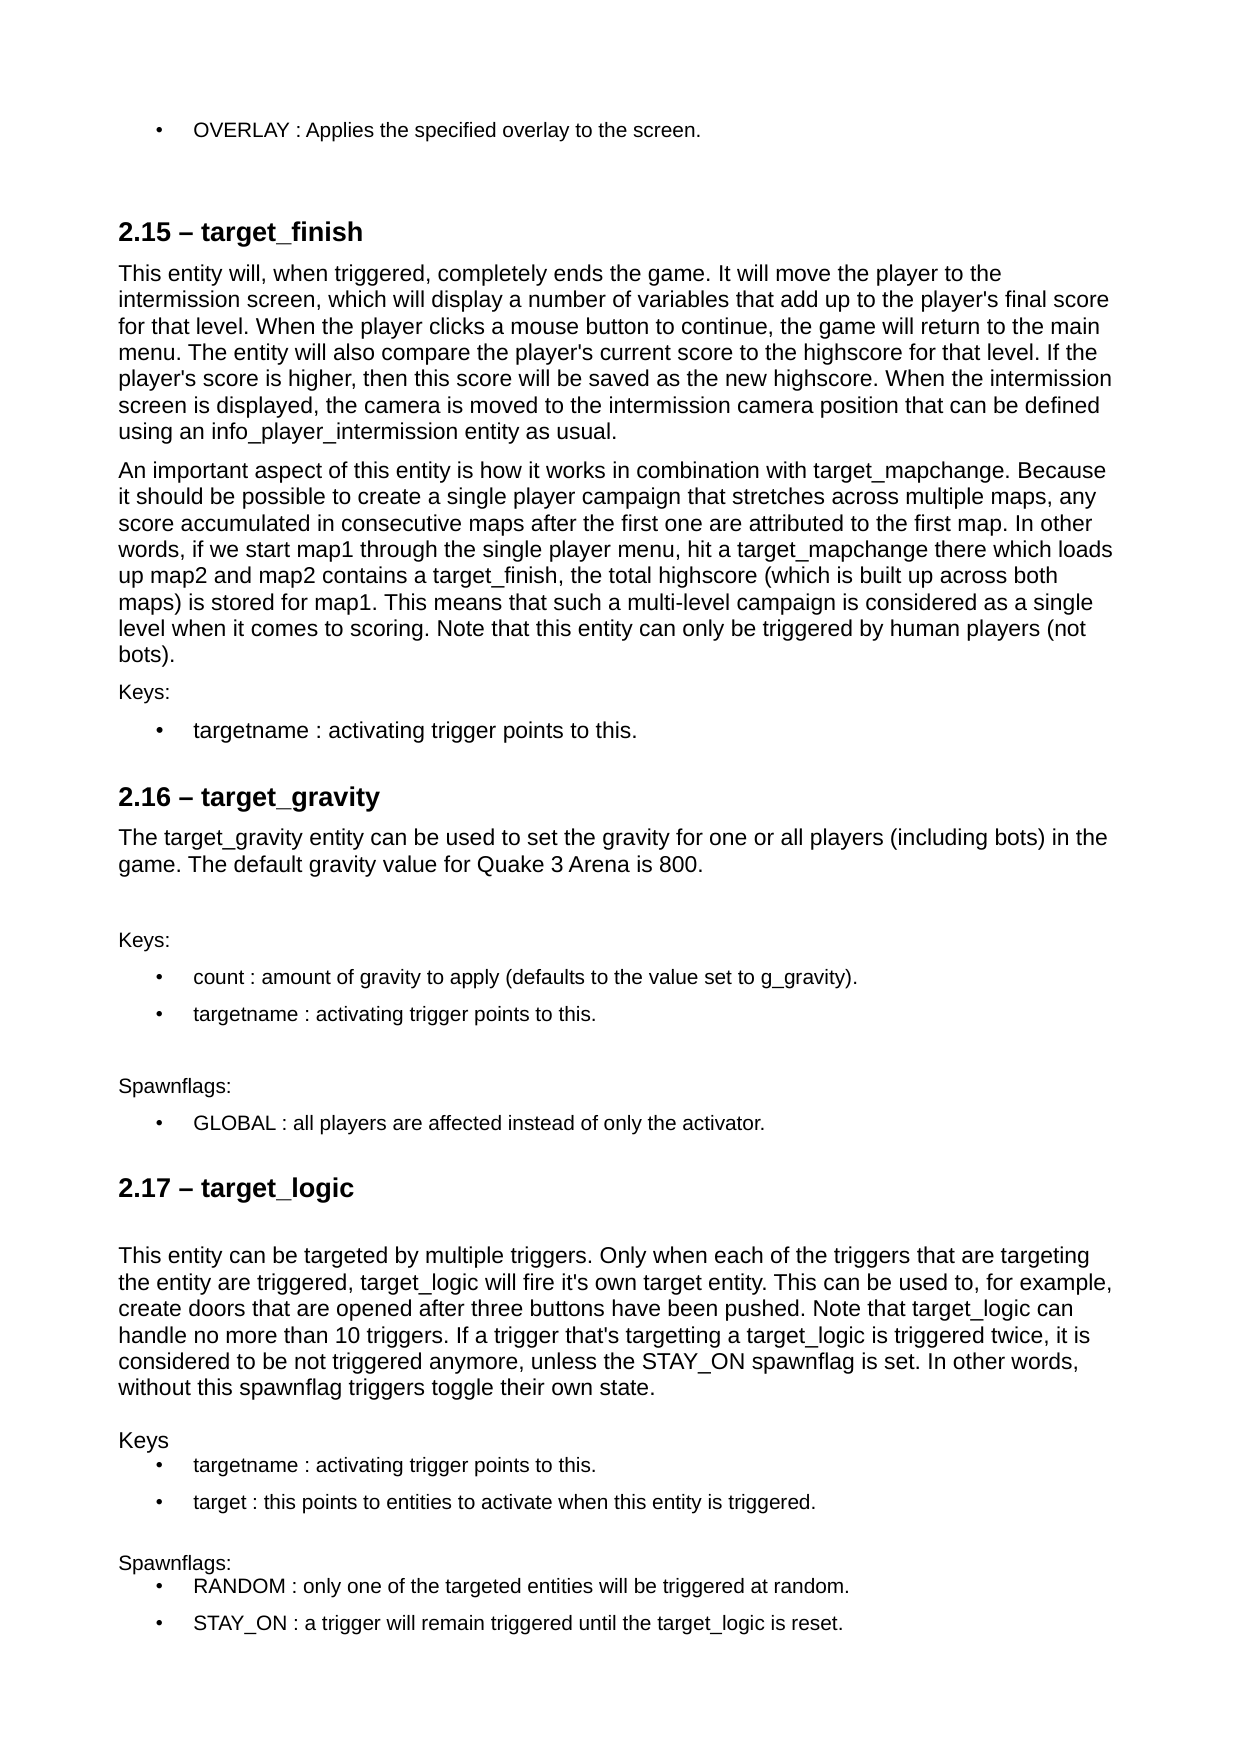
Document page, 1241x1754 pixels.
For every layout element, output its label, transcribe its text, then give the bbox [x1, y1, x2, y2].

list targetname : activating trigger points to this. [156, 717, 1122, 743]
list RANDOM : only one of the targeted entities will be triggered at random. [156, 1574, 1122, 1598]
text Spawnflags: [118, 1550, 1122, 1574]
text This entity will, when triggered, completely ends the game. It will move the player to the intermission screen, which will display a number of variables that add up to the player's final score for that level. When the player clicks a mouse button to continue, the game will return to the main menu. The entity will also compare the player's current score to the highscore for that level. If the player's score is higher, then this score will be saved as the new highscore. When the intermission screen is displayed, the camera is moved to the intermission camera position that can be defined using an info_player_intermission entity as usual. [118, 260, 1122, 444]
list OVERLAY : Applies the specified overlay to the screen. [156, 118, 1122, 142]
list targetname : activating trigger points to this. [156, 1001, 1122, 1025]
text This entity can be targeted by multiple triggers. Only when each of the triggers that are targeting the entity are triggered, target_logic will fire it's own target entity. This can be used to, for example, create doors that are opened after three buttons have been pushed. Note that target_logic can handle no more than 10 triggers. If a trigger that's targetting a target_logic is triggered twice, it is considered to be not triggered anymore, unless the STAY_ON spawnflag is set. In other words, without this spawnflag triggers toggle their own state. [118, 1242, 1122, 1401]
subtitle 2.16 – target_gravity [118, 781, 1122, 812]
list target : this points to entities to activate when this entity is triggered. [156, 1490, 1122, 1514]
list targetname : activating trigger points to this. [156, 1453, 1122, 1477]
text The target_gravity entity can be used to set the gravity for one or all players (including bots) in the game. The default gravity value for Quake 3 Arena is 800. [118, 824, 1122, 877]
list STAY_ON : a trigger will remain triggered until the target_logic is reset. [156, 1611, 1122, 1635]
text Keys [118, 1427, 1122, 1453]
subtitle 2.17 – target_logic [118, 1172, 1122, 1204]
list count : amount of gravity to apply (defaults to the value set to g_gravity). [156, 965, 1122, 989]
text An important aspect of this entity is how it works in combination with target_mapchange. Because it should be possible to create a single player campaign that stretches across multiple maps, any score accumulated in consecutive maps after the first one are attributed to the first map. In other words, if we start map1 through the single player menu, hit a target_mapchange there which loads up map2 and map2 contains a target_finish, the total highscore (which is built up across both maps) is stored for map1. This means that such a multi-level campaign is considered as a single level when it comes to scoring. Note that this entity can only be triggered by human players (not bots). [118, 457, 1122, 668]
text Keys: [118, 680, 1122, 704]
list GLOBAL : all players are affected instead of only the activator. [156, 1111, 1122, 1135]
text Spawnflags: [118, 1074, 1122, 1098]
text Keys: [118, 928, 1122, 952]
subtitle 2.15 – target_finish [118, 216, 1122, 247]
